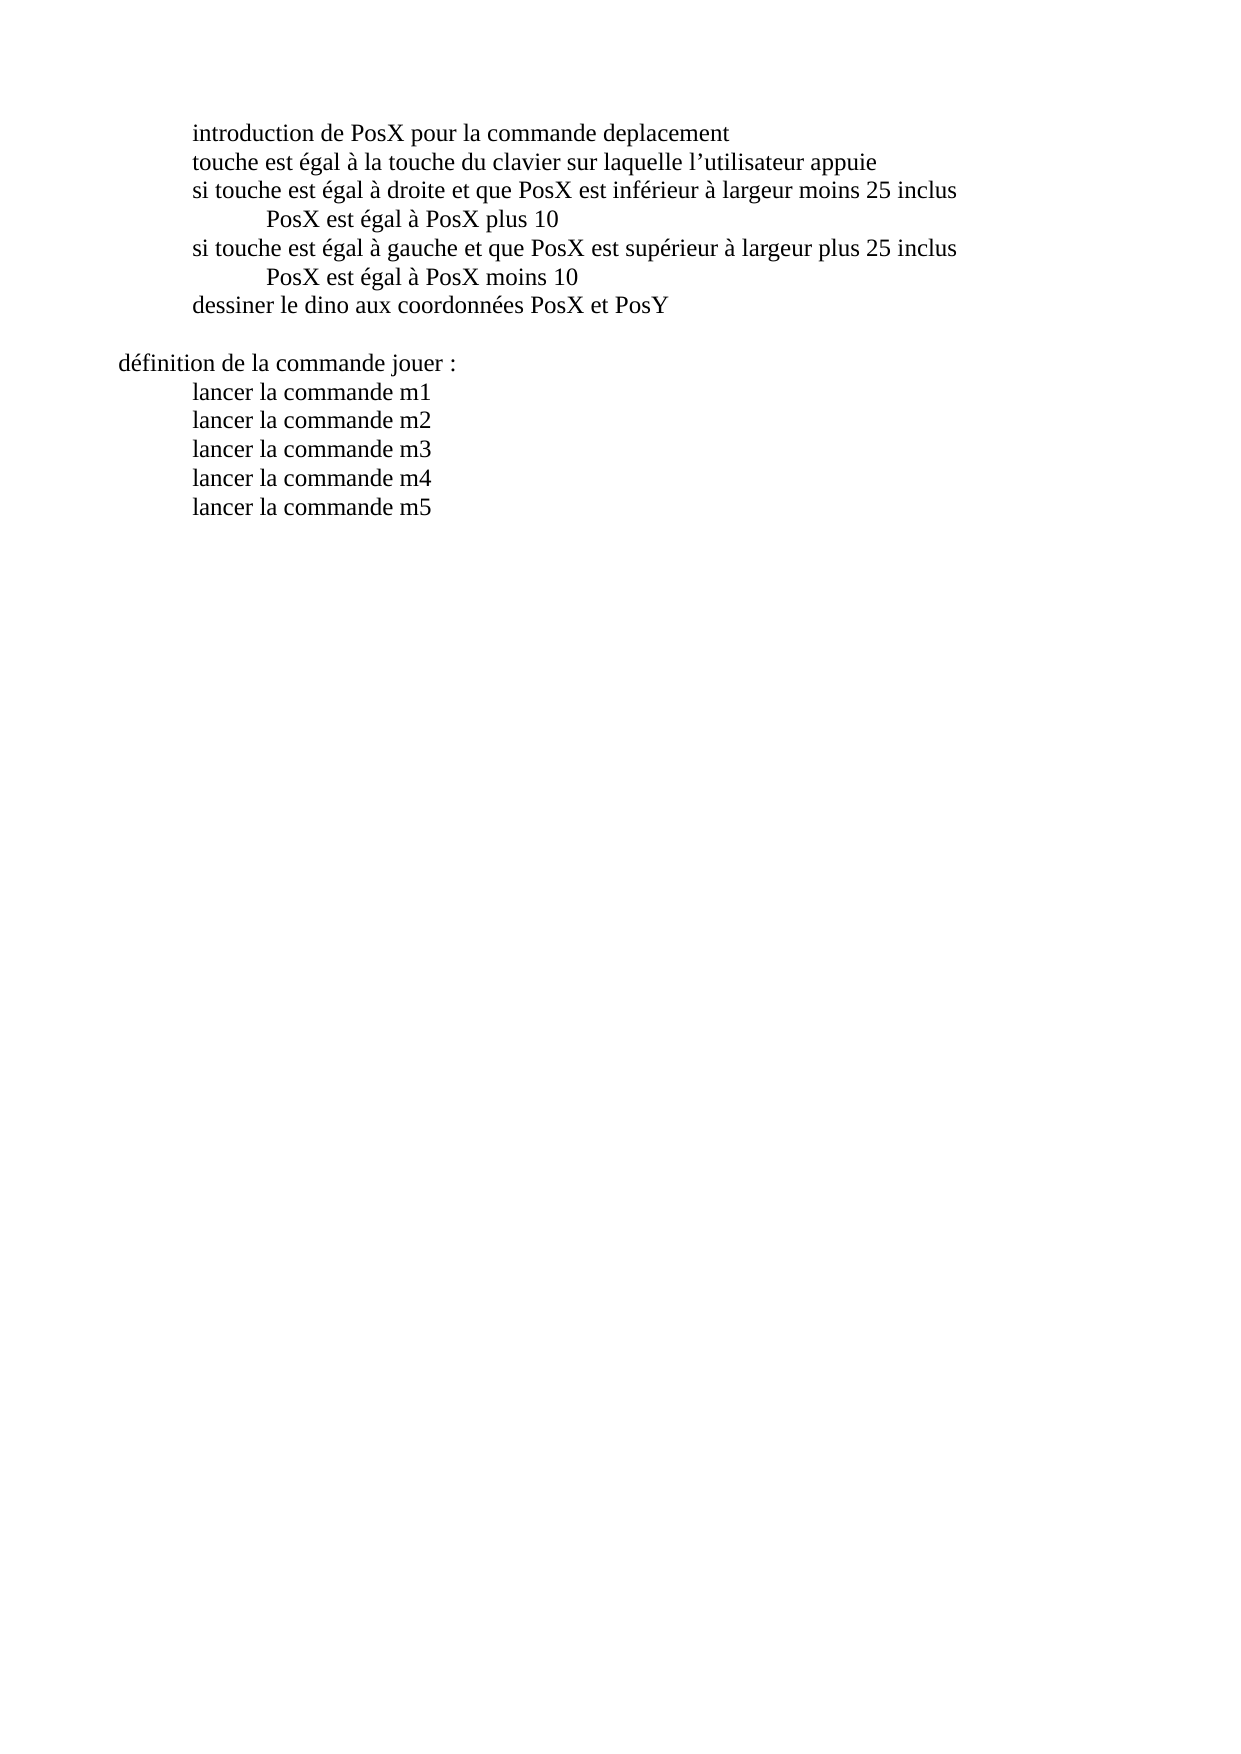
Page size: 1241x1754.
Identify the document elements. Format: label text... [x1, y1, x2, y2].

text lancer la commande m3 [118, 434, 1122, 463]
text définition de la commande jouer : [118, 348, 1122, 377]
text lancer la commande m5 [118, 492, 1122, 521]
text dessiner le dino aux coordonnées PosX et PosY [118, 291, 1122, 319]
text lancer la commande m4 [118, 463, 1122, 492]
text PosX est égal à PosX moins 10 [118, 262, 1122, 291]
text touche est égal à la touche du clavier sur laquelle l’utilisateur appuie [118, 147, 1122, 176]
text si touche est égal à gauche et que PosX est supérieur à largeur plus 25 inclus [118, 233, 1122, 262]
text lancer la commande m1 [118, 377, 1122, 406]
text si touche est égal à droite et que PosX est inférieur à largeur moins 25 inclus [118, 176, 1122, 204]
text lancer la commande m2 [118, 406, 1122, 434]
text PosX est égal à PosX plus 10 [118, 204, 1122, 233]
text introduction de PosX pour la commande deplacement [118, 118, 1122, 147]
